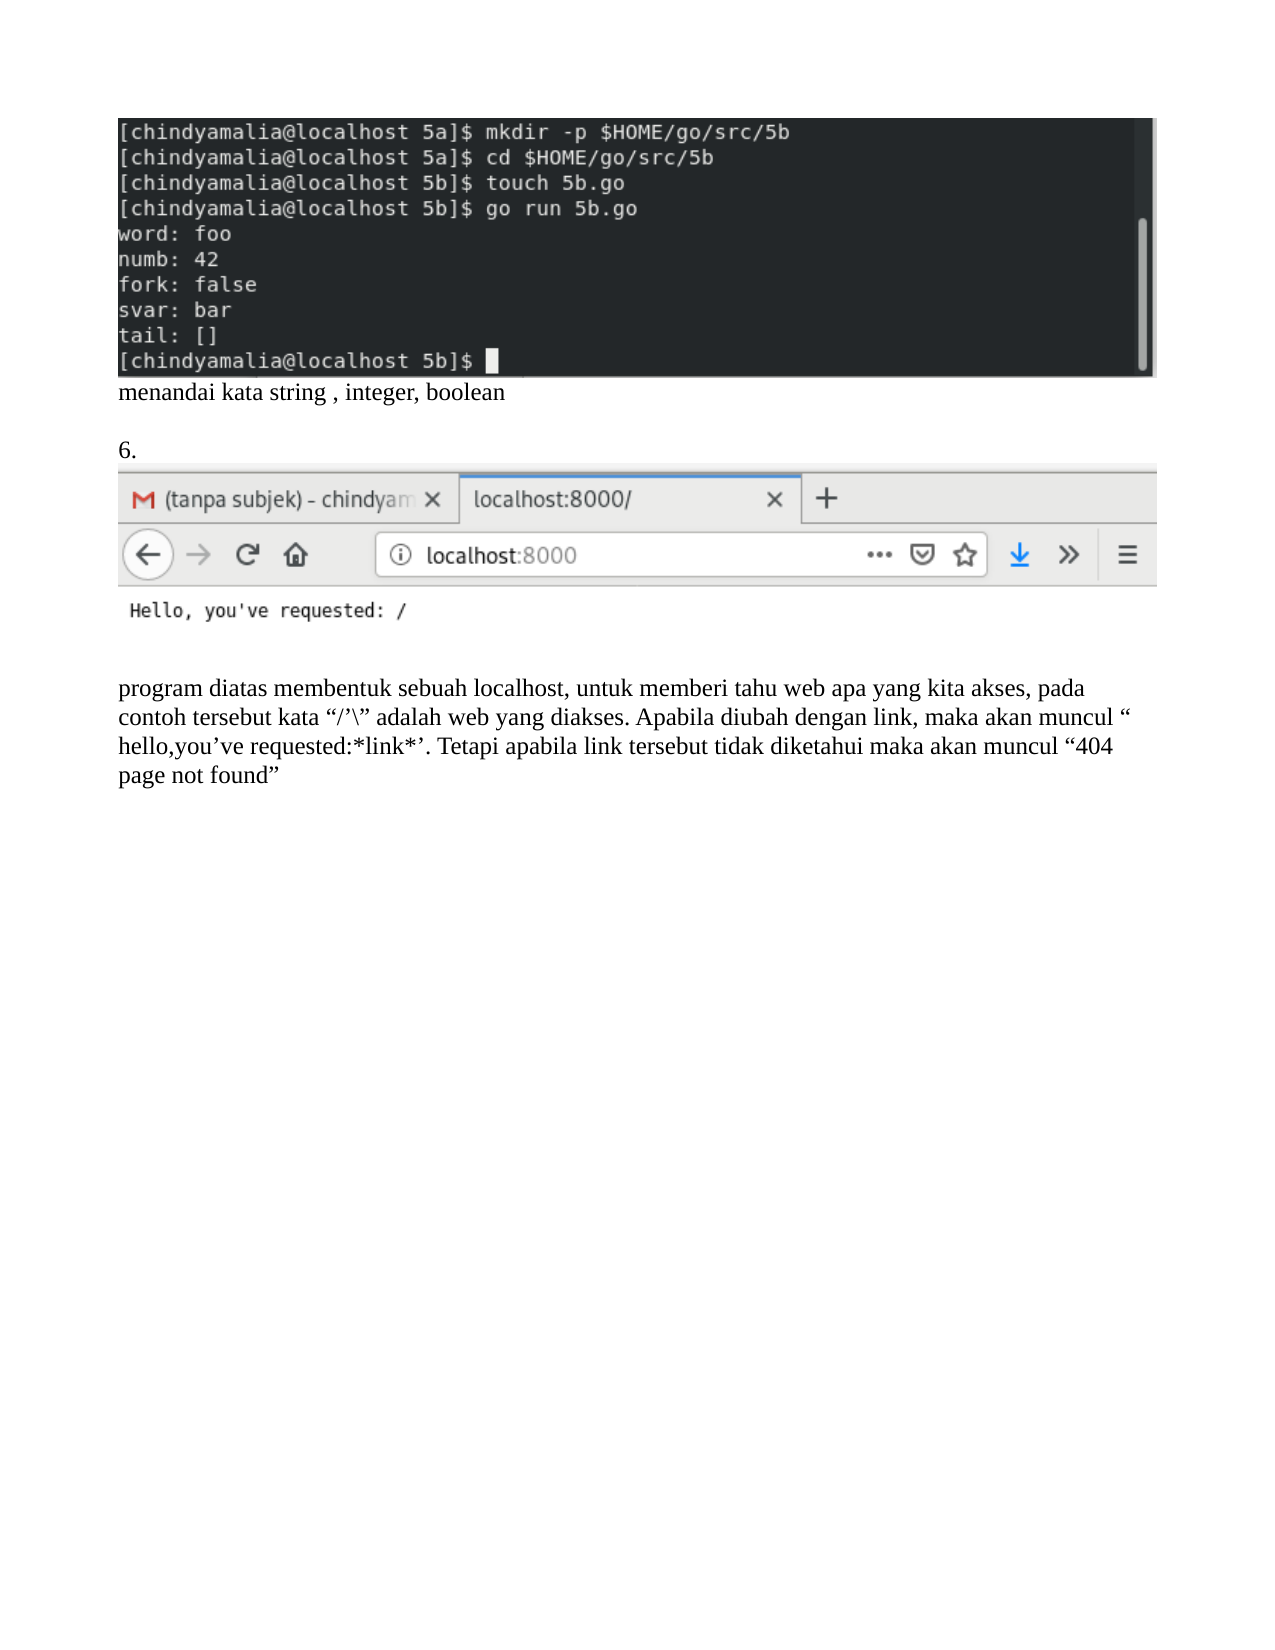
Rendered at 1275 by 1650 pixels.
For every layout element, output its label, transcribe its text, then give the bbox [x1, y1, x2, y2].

picture [118, 118, 1157, 378]
text menandai kata string , integer, boolean [118, 378, 1157, 406]
text program diatas membentuk sebuah localhost, untuk memberi tahu web apa yang kita akses, pada contoh tersebut kata “/’\” adalah web yang diakses. Apabila diubah dengan link, maka akan muncul “ hello,you’ve requested:*link*’. Tetapi apabila link tersebut tidak diketahui maka akan muncul “404 page not found” [118, 674, 1157, 788]
text 6. [118, 435, 1157, 463]
picture [118, 463, 1157, 674]
